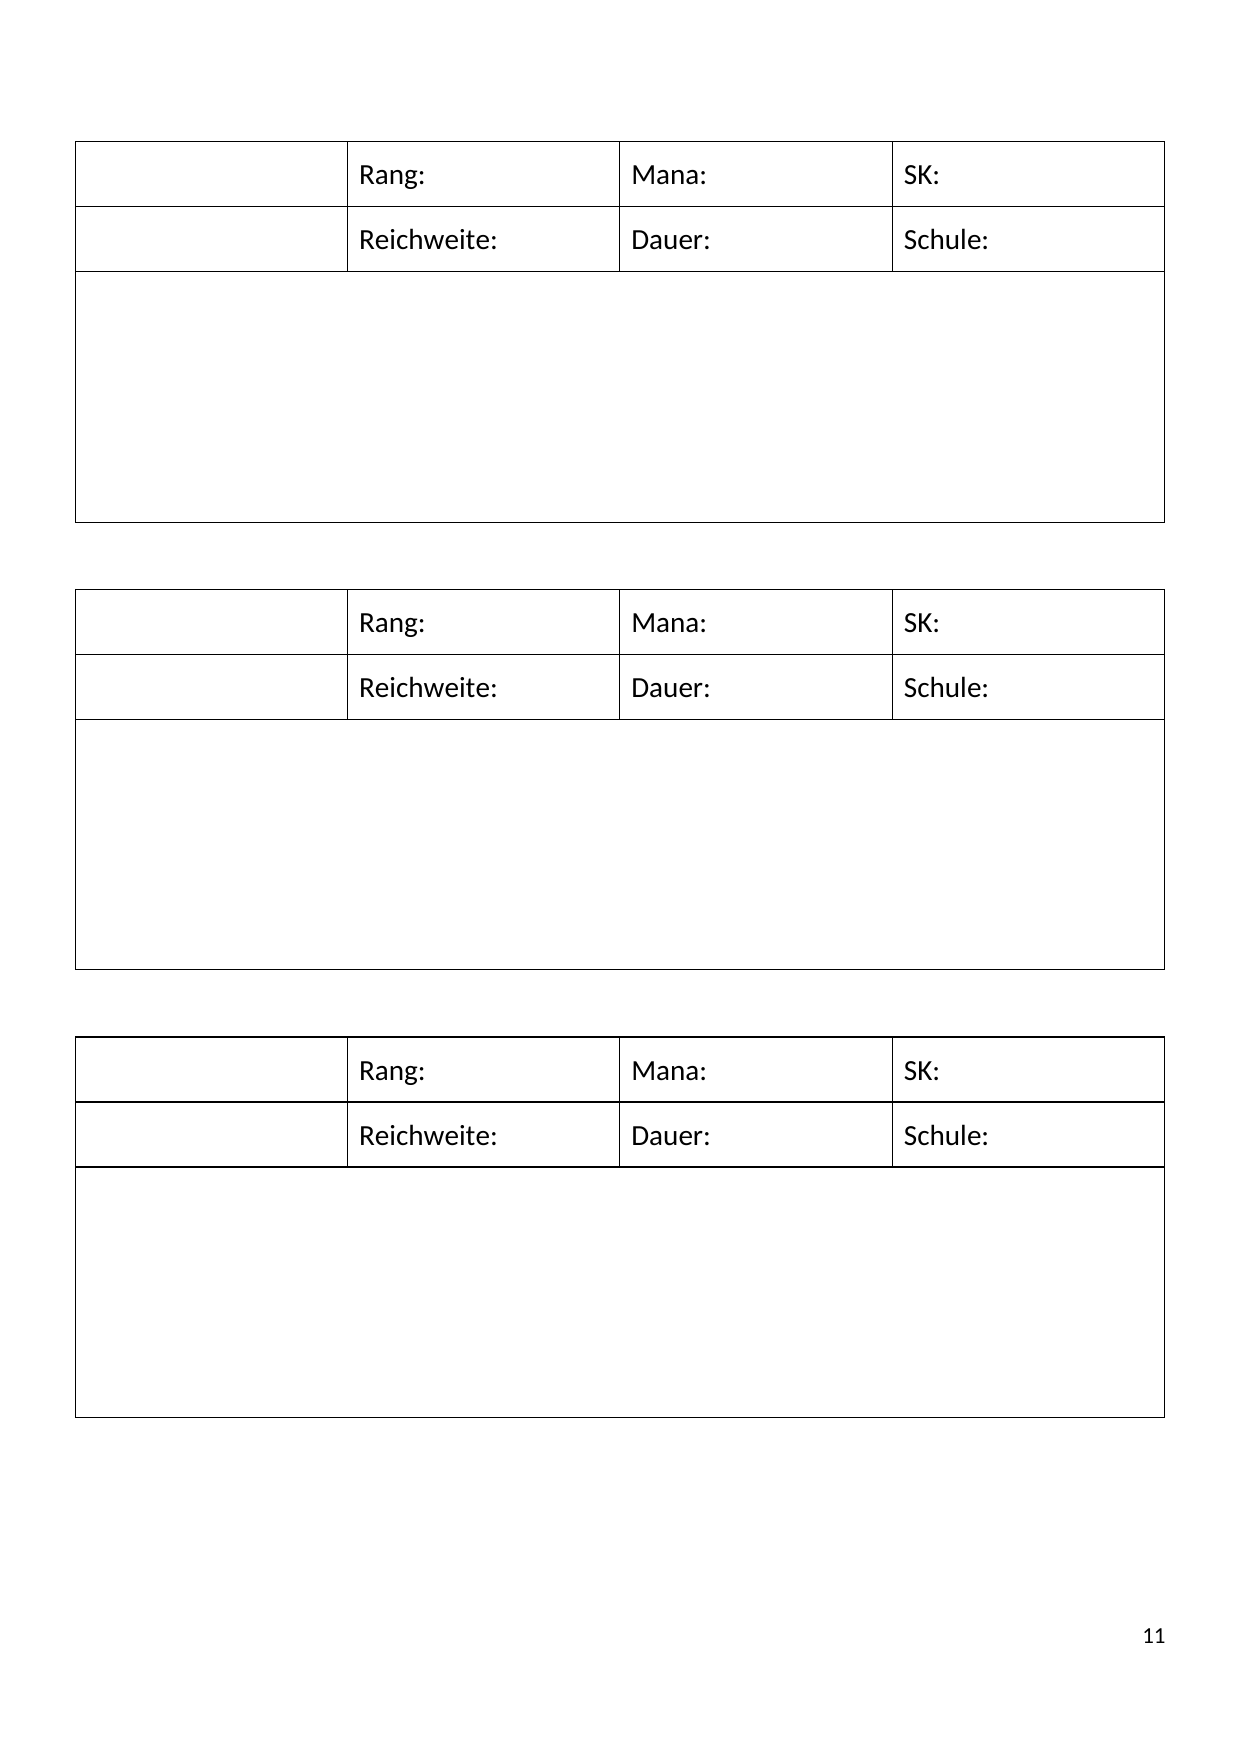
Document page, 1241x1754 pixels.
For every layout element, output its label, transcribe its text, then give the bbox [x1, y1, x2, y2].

table_cell Schule: [893, 655, 1164, 719]
table_header SK: [893, 142, 1164, 206]
table_header Rang: [348, 590, 619, 654]
table_header [76, 142, 347, 206]
table_header SK: [893, 590, 1164, 654]
table_header [76, 590, 347, 654]
table_cell [76, 1103, 347, 1166]
table_cell Schule: [893, 207, 1164, 271]
table_cell Dauer: [620, 655, 892, 719]
table_header SK: [893, 1038, 1164, 1101]
table_cell Dauer: [620, 207, 892, 271]
table_cell [76, 655, 347, 719]
table_cell Dauer: [620, 1103, 892, 1166]
table_header Rang: [348, 1038, 619, 1101]
table_cell [76, 272, 1164, 522]
table_header Mana: [620, 590, 892, 654]
table_cell [76, 720, 1164, 969]
table_header Mana: [620, 1038, 892, 1101]
table_cell [76, 207, 347, 271]
table_cell Reichweite: [348, 207, 619, 271]
table_cell Reichweite: [348, 655, 619, 719]
table_header Rang: [348, 142, 619, 206]
table_cell [76, 1168, 1164, 1417]
table_header Mana: [620, 142, 892, 206]
table_cell Schule: [893, 1103, 1164, 1166]
table_header [76, 1038, 347, 1101]
table_cell Reichweite: [348, 1103, 619, 1166]
